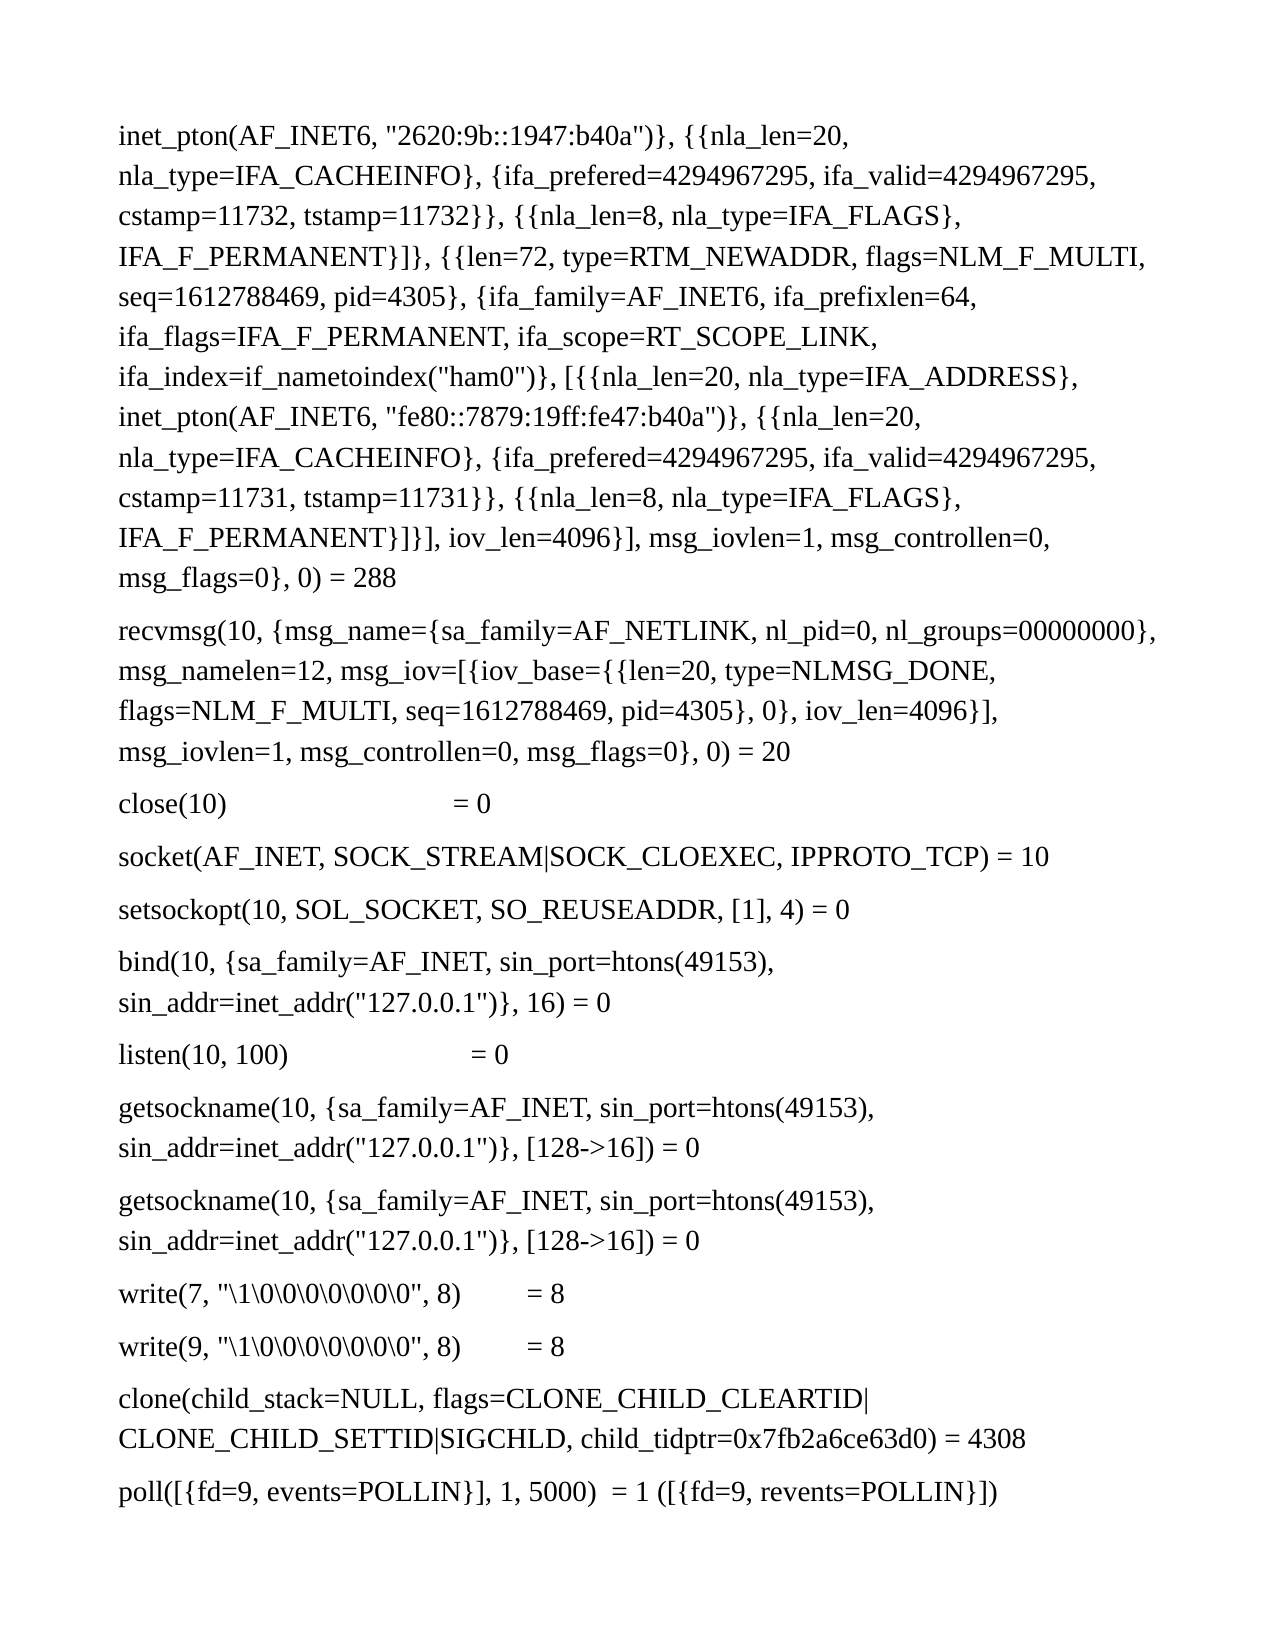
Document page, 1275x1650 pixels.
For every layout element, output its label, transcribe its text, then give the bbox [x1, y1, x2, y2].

text getsockname(10, {sa_family=AF_INET, sin_port=htons(49153), sin_addr=inet_addr("127.0.0.1")}, [128->16]) = 0 [118, 1090, 1157, 1164]
text write(9, "\1\0\0\0\0\0\0\0", 8) = 8 [118, 1329, 1157, 1362]
text setsockopt(10, SOL_SOCKET, SO_REUSEADDR, [1], 4) = 0 [118, 892, 1157, 925]
text close(10) = 0 [118, 786, 1157, 820]
text inet_pton(AF_INET6, "2620:9b::1947:b40a")}, {{nla_len=20, nla_type=IFA_CACHEINFO}, {ifa_prefered=4294967295, ifa_valid=4294967295, cstamp=11732, tstamp=11732}}, {{nla_len=8, nla_type=IFA_FLAGS}, IFA_F_PERMANENT}]}, {{len=72, type=RTM_NEWADDR, flags=NLM_F_MULTI, seq=1612788469, pid=4305}, {ifa_family=AF_INET6, ifa_prefixlen=64, ifa_flags=IFA_F_PERMANENT, ifa_scope=RT_SCOPE_LINK, ifa_index=if_nametoindex("ham0")}, [{{nla_len=20, nla_type=IFA_ADDRESS}, inet_pton(AF_INET6, "fe80::7879:19ff:fe47:b40a")}, {{nla_len=20, nla_type=IFA_CACHEINFO}, {ifa_prefered=4294967295, ifa_valid=4294967295, cstamp=11731, tstamp=11731}}, {{nla_len=8, nla_type=IFA_FLAGS}, IFA_F_PERMANENT}]}], iov_len=4096}], msg_iovlen=1, msg_controllen=0, msg_flags=0}, 0) = 288 [118, 118, 1157, 594]
text recvmsg(10, {msg_name={sa_family=AF_NETLINK, nl_pid=0, nl_groups=00000000}, msg_namelen=12, msg_iov=[{iov_base={{len=20, type=NLMSG_DONE, flags=NLM_F_MULTI, seq=1612788469, pid=4305}, 0}, iov_len=4096}], msg_iovlen=1, msg_controllen=0, msg_flags=0}, 0) = 20 [118, 613, 1157, 767]
text getsockname(10, {sa_family=AF_INET, sin_port=htons(49153), sin_addr=inet_addr("127.0.0.1")}, [128->16]) = 0 [118, 1183, 1157, 1257]
text bind(10, {sa_family=AF_INET, sin_port=htons(49153), sin_addr=inet_addr("127.0.0.1")}, 16) = 0 [118, 944, 1157, 1018]
text write(7, "\1\0\0\0\0\0\0\0", 8) = 8 [118, 1276, 1157, 1309]
text clone(child_stack=NULL, flags=CLONE_CHILD_CLEARTID|CLONE_CHILD_SETTID|SIGCHLD, child_tidptr=0x7fb2a6ce63d0) = 4308 [118, 1381, 1157, 1455]
text socket(AF_INET, SOCK_STREAM|SOCK_CLOEXEC, IPPROTO_TCP) = 10 [118, 839, 1157, 873]
text listen(10, 100) = 0 [118, 1037, 1157, 1071]
text poll([{fd=9, events=POLLIN}], 1, 5000) = 1 ([{fd=9, revents=POLLIN}]) [118, 1474, 1157, 1508]
